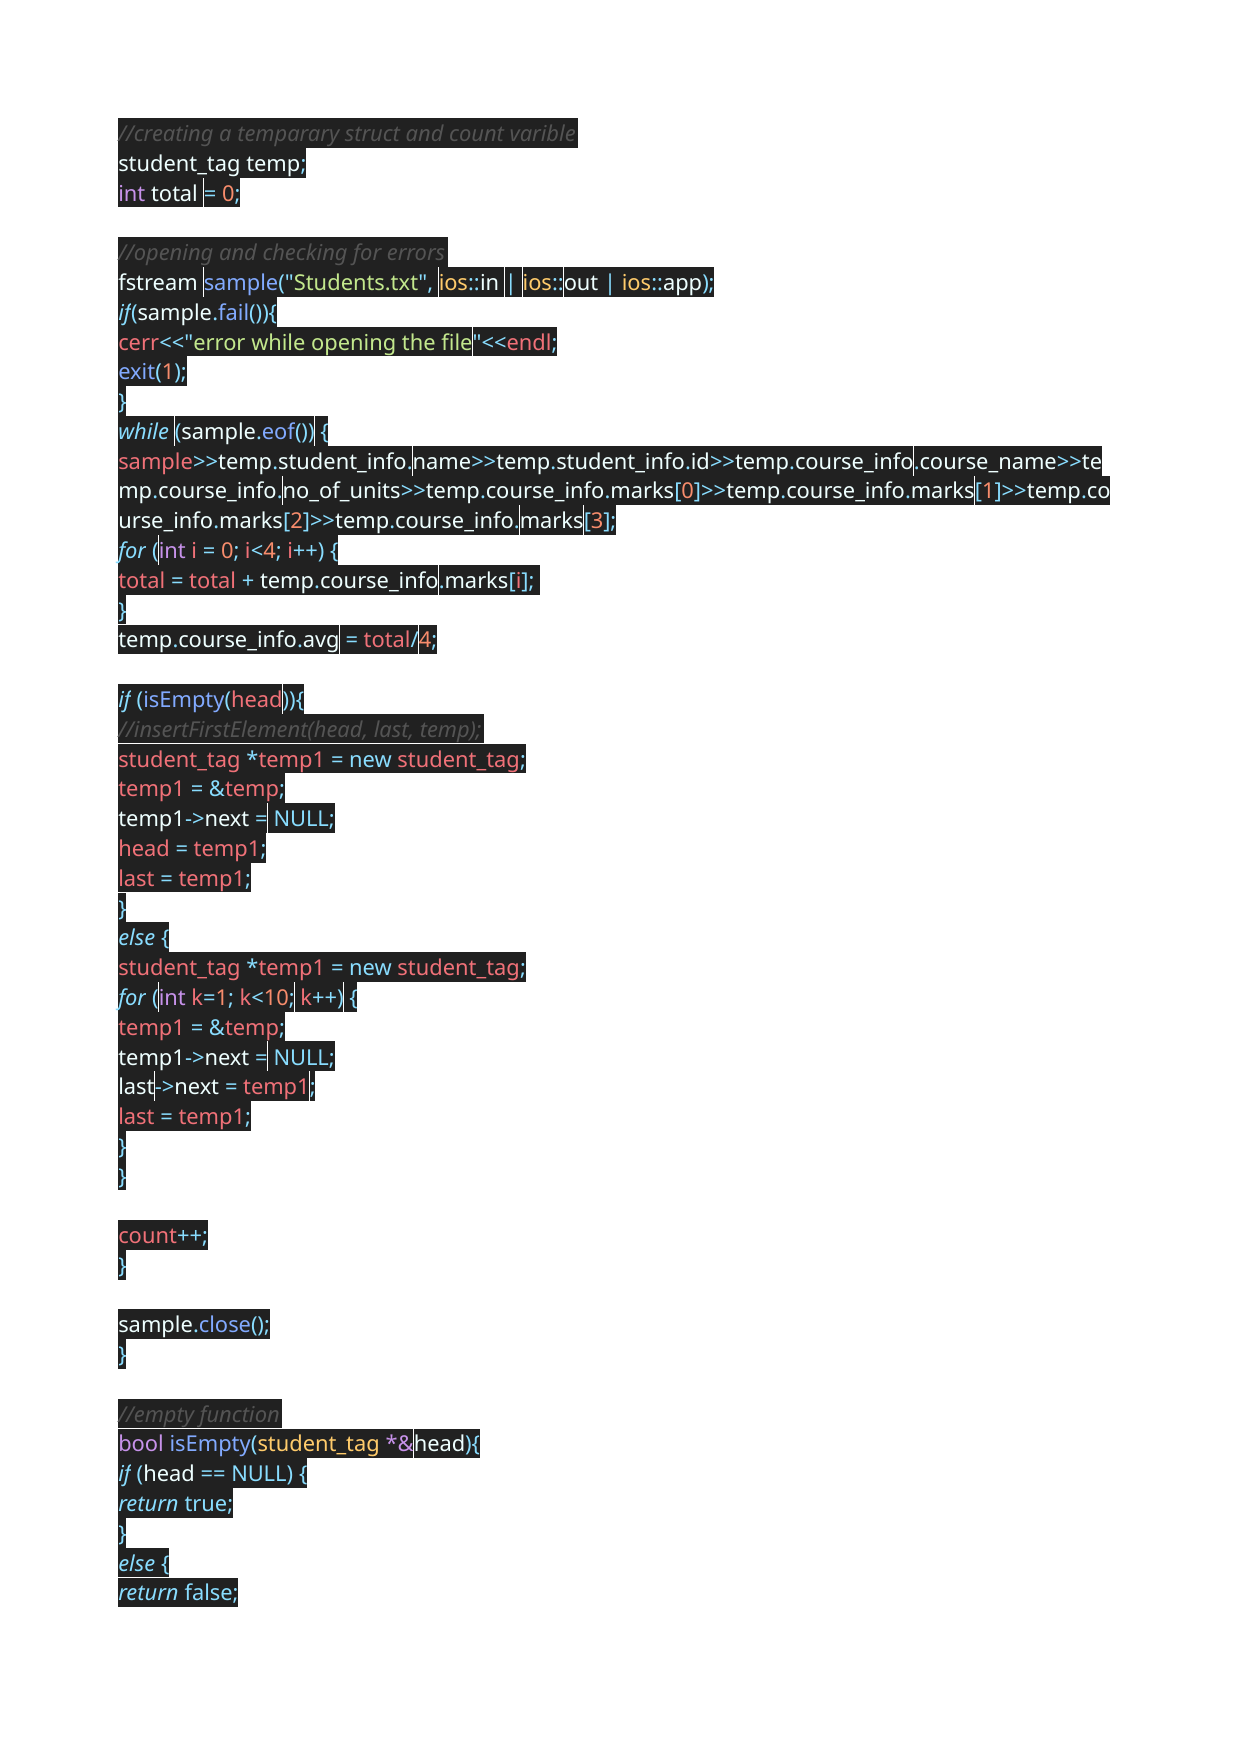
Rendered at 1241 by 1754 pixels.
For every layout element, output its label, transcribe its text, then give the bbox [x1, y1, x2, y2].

text total = total + temp.course_info.marks[i]; [118, 565, 1122, 595]
text student_tag *temp1 = new student_tag; [118, 952, 1122, 982]
text sample>>temp.student_info.name>>temp.student_info.id>>temp.course_info.course_name>>temp.course_info.no_of_units>>temp.course_info.marks[0]>>temp.course_info.marks[1]>>temp.course_info.marks[2]>>temp.course_info.marks[3]; [118, 446, 1122, 535]
text count++; [118, 1220, 1122, 1250]
text head = temp1; [118, 833, 1122, 863]
text bool isEmpty(student_tag *&head){ [118, 1428, 1122, 1458]
text //empty function [118, 1399, 1122, 1428]
text int total = 0; [118, 178, 1122, 207]
text student_tag temp; [118, 148, 1122, 178]
text //opening and checking for errors [118, 237, 1122, 267]
text sample.close(); [118, 1309, 1122, 1339]
text cerr<<"error while opening the file"<<endl; [118, 327, 1122, 356]
text while (sample.eof()) { [118, 416, 1122, 446]
text temp1 = &temp; [118, 1012, 1122, 1041]
text else { [118, 922, 1122, 952]
text } [118, 386, 1122, 416]
text if (isEmpty(head)){ [118, 684, 1122, 714]
text if(sample.fail()){ [118, 297, 1122, 327]
text last = temp1; [118, 863, 1122, 892]
text exit(1); [118, 356, 1122, 386]
text return false; [118, 1577, 1122, 1607]
text for (int k=1; k<10; k++) { [118, 982, 1122, 1012]
text fstream sample("Students.txt", ios::in | ios::out | ios::app); [118, 267, 1122, 297]
text temp1 = &temp; [118, 773, 1122, 803]
text last = temp1; [118, 1101, 1122, 1131]
text if (head == NULL) { [118, 1458, 1122, 1488]
text } [118, 595, 1122, 624]
text temp1->next = NULL; [118, 803, 1122, 833]
text //insertFirstElement(head, last, temp); [118, 714, 1122, 743]
text temp.course_info.avg = total/4; [118, 624, 1122, 654]
text } [118, 1518, 1122, 1548]
text return true; [118, 1488, 1122, 1518]
text student_tag *temp1 = new student_tag; [118, 743, 1122, 773]
text } [118, 892, 1122, 922]
text } [118, 1161, 1122, 1190]
text else { [118, 1548, 1122, 1577]
text for (int i = 0; i<4; i++) { [118, 535, 1122, 565]
text } [118, 1131, 1122, 1161]
text temp1->next = NULL; [118, 1041, 1122, 1071]
text //creating a temparary struct and count varible [118, 118, 1122, 148]
text last->next = temp1; [118, 1071, 1122, 1101]
text } [118, 1250, 1122, 1280]
text } [118, 1339, 1122, 1369]
